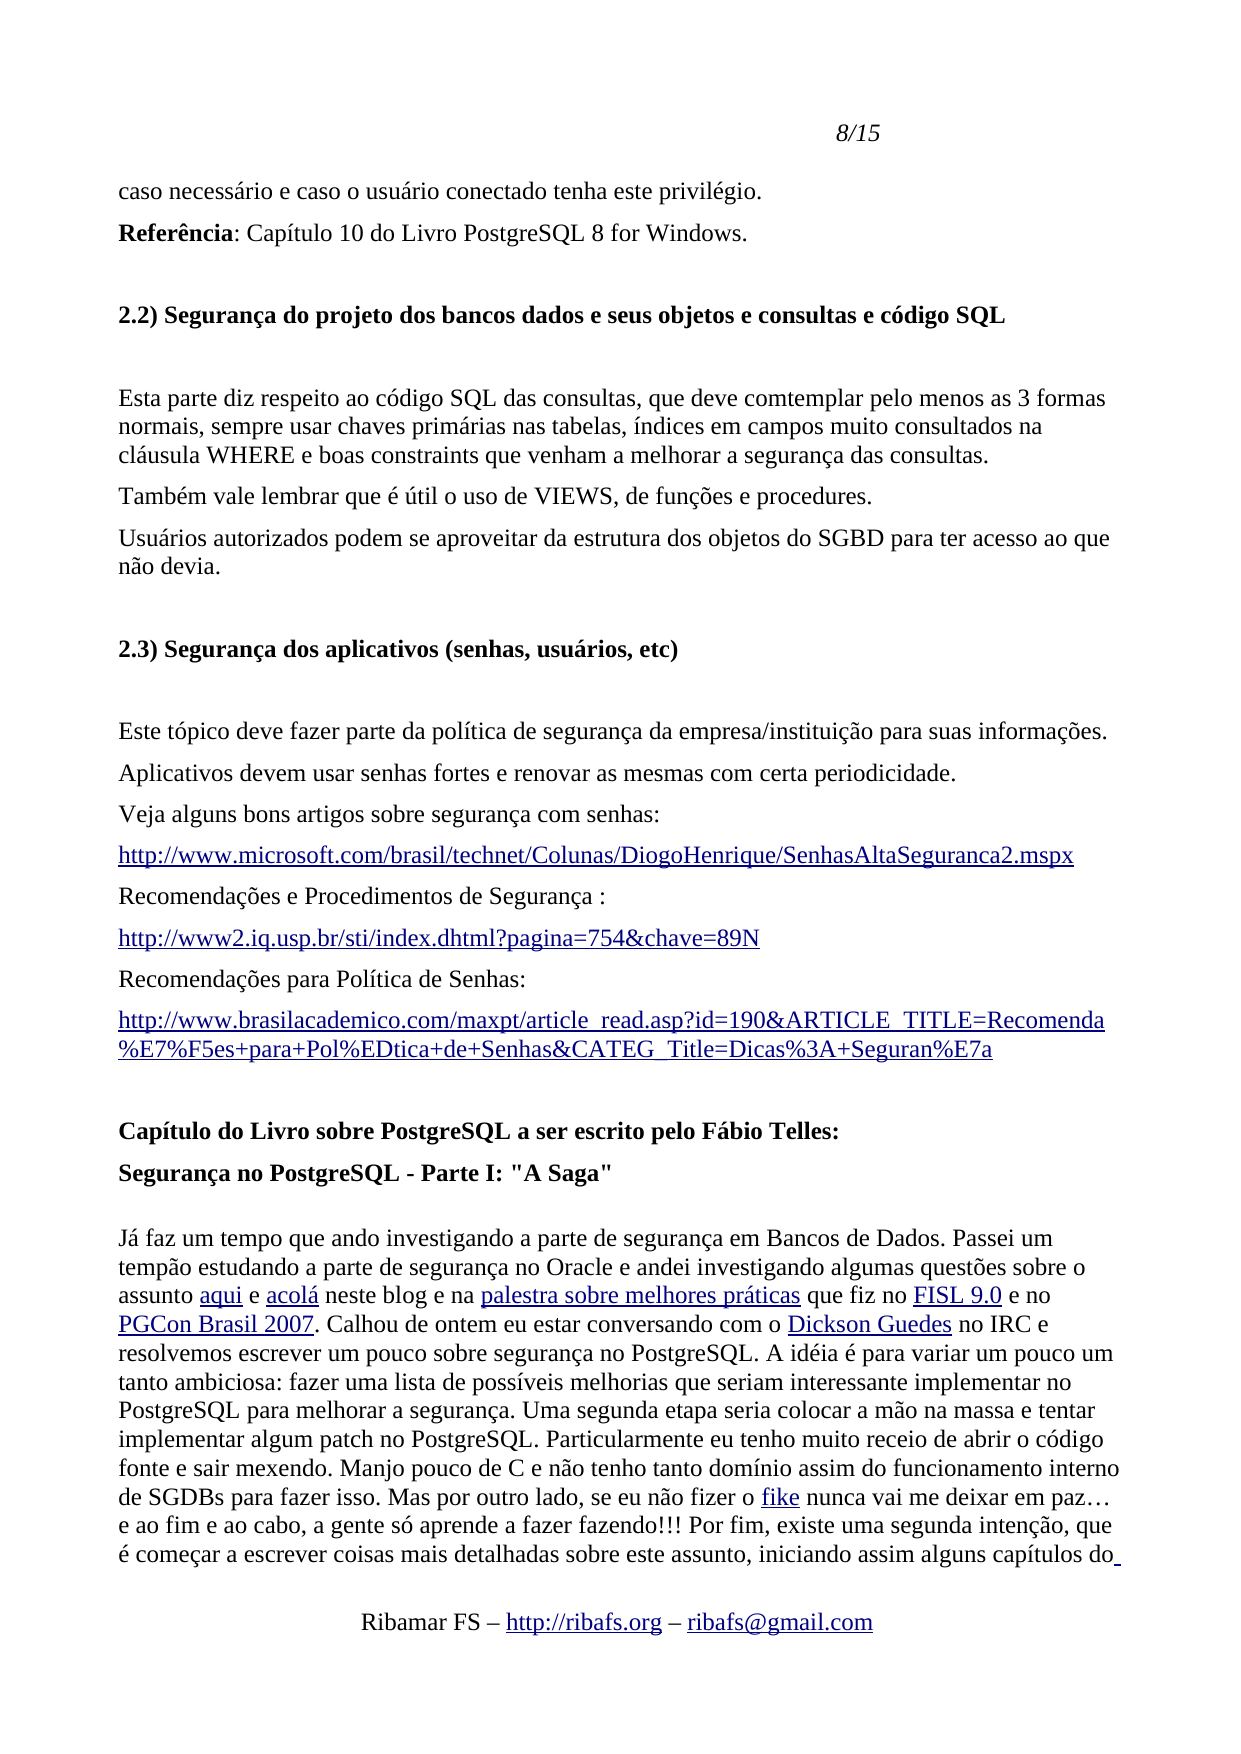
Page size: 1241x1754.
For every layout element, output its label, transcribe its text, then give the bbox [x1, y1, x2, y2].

text http://www.brasilacademico.com/maxpt/article_read.asp?id=190&ARTICLE_TITLE=Recomenda%E7%F5es+para+Pol%EDtica+de+Senhas&CATEG_Title=Dicas%3A+Seguran%E7a [118, 1005, 1122, 1063]
text Aplicativos devem usar senhas fortes e renovar as mesmas com certa periodicidade. [118, 758, 1122, 786]
text Capítulo do Livro sobre PostgreSQL a ser escrito pelo Fábio Telles: [118, 1116, 1122, 1145]
text http://www2.iq.usp.br/sti/index.dhtml?pagina=754&chave=89N [118, 923, 1122, 951]
text Segurança no PostgreSQL - Parte I: "A Saga" [118, 1158, 1122, 1186]
text 2.3) Segurança dos aplicativos (senhas, usuários, etc) [118, 634, 1122, 663]
text Veja alguns bons artigos sobre segurança com senhas: [118, 799, 1122, 828]
text http://www.microsoft.com/brasil/technet/Colunas/DiogoHenrique/SenhasAltaSeguranca2.mspx [118, 840, 1122, 869]
text Recomendações e Procedimentos de Segurança : [118, 881, 1122, 910]
text Esta parte diz respeito ao código SQL das consultas, que deve comtemplar pelo menos as 3 formas normais, sempre usar chaves primárias nas tabelas, índices em campos muito consultados na cláusula WHERE e boas constraints que venham a melhorar a segurança das consultas. [118, 383, 1122, 469]
text Usuários autorizados podem se aproveitar da estrutura dos objetos do SGBD para ter acesso ao que não devia. [118, 523, 1122, 580]
text Também vale lembrar que é útil o uso de VIEWS, de funções e procedures. [118, 481, 1122, 510]
text caso necessário e caso o usuário conectado tenha este privilégio. [118, 176, 1122, 205]
text Já faz um tempo que ando investigando a parte de segurança em Bancos de Dados. Passei um tempão estudando a parte de segurança no Oracle e andei investigando algumas questões sobre o assunto aqui e acolá neste blog e na palestra sobre melhores práticas que fiz no FISL 9.0 e no PGCon Brasil 2007. Calhou de ontem eu estar conversando com o Dickson Guedes no IRC e resolvemos escrever um pouco sobre segurança no PostgreSQL. A idéia é para variar um pouco um tanto ambiciosa: fazer uma lista de possíveis melhorias que seriam interessante implementar no PostgreSQL para melhorar a segurança. Uma segunda etapa seria colocar a mão na massa e tentar implementar algum patch no PostgreSQL. Particularmente eu tenho muito receio de abrir o código fonte e sair mexendo. Manjo pouco de C e não tenho tanto domínio assim do funcionamento interno de SGDBs para fazer isso. Mas por outro lado, se eu não fizer o fike nunca vai me deixar em paz… e ao fim e ao cabo, a gente só aprende a fazer fazendo!!! Por fim, existe uma segunda intenção, que é começar a escrever coisas mais detalhadas sobre este assunto, iniciando assim alguns capítulos do [118, 1223, 1122, 1568]
text Este tópico deve fazer parte da política de segurança da empresa/instituição para suas informações. [118, 716, 1122, 745]
text Recomendações para Política de Senhas: [118, 964, 1122, 993]
text 2.2) Segurança do projeto dos bancos dados e seus objetos e consultas e código SQL [118, 300, 1122, 329]
text Referência: Capítulo 10 do Livro PostgreSQL 8 for Windows. [118, 218, 1122, 246]
